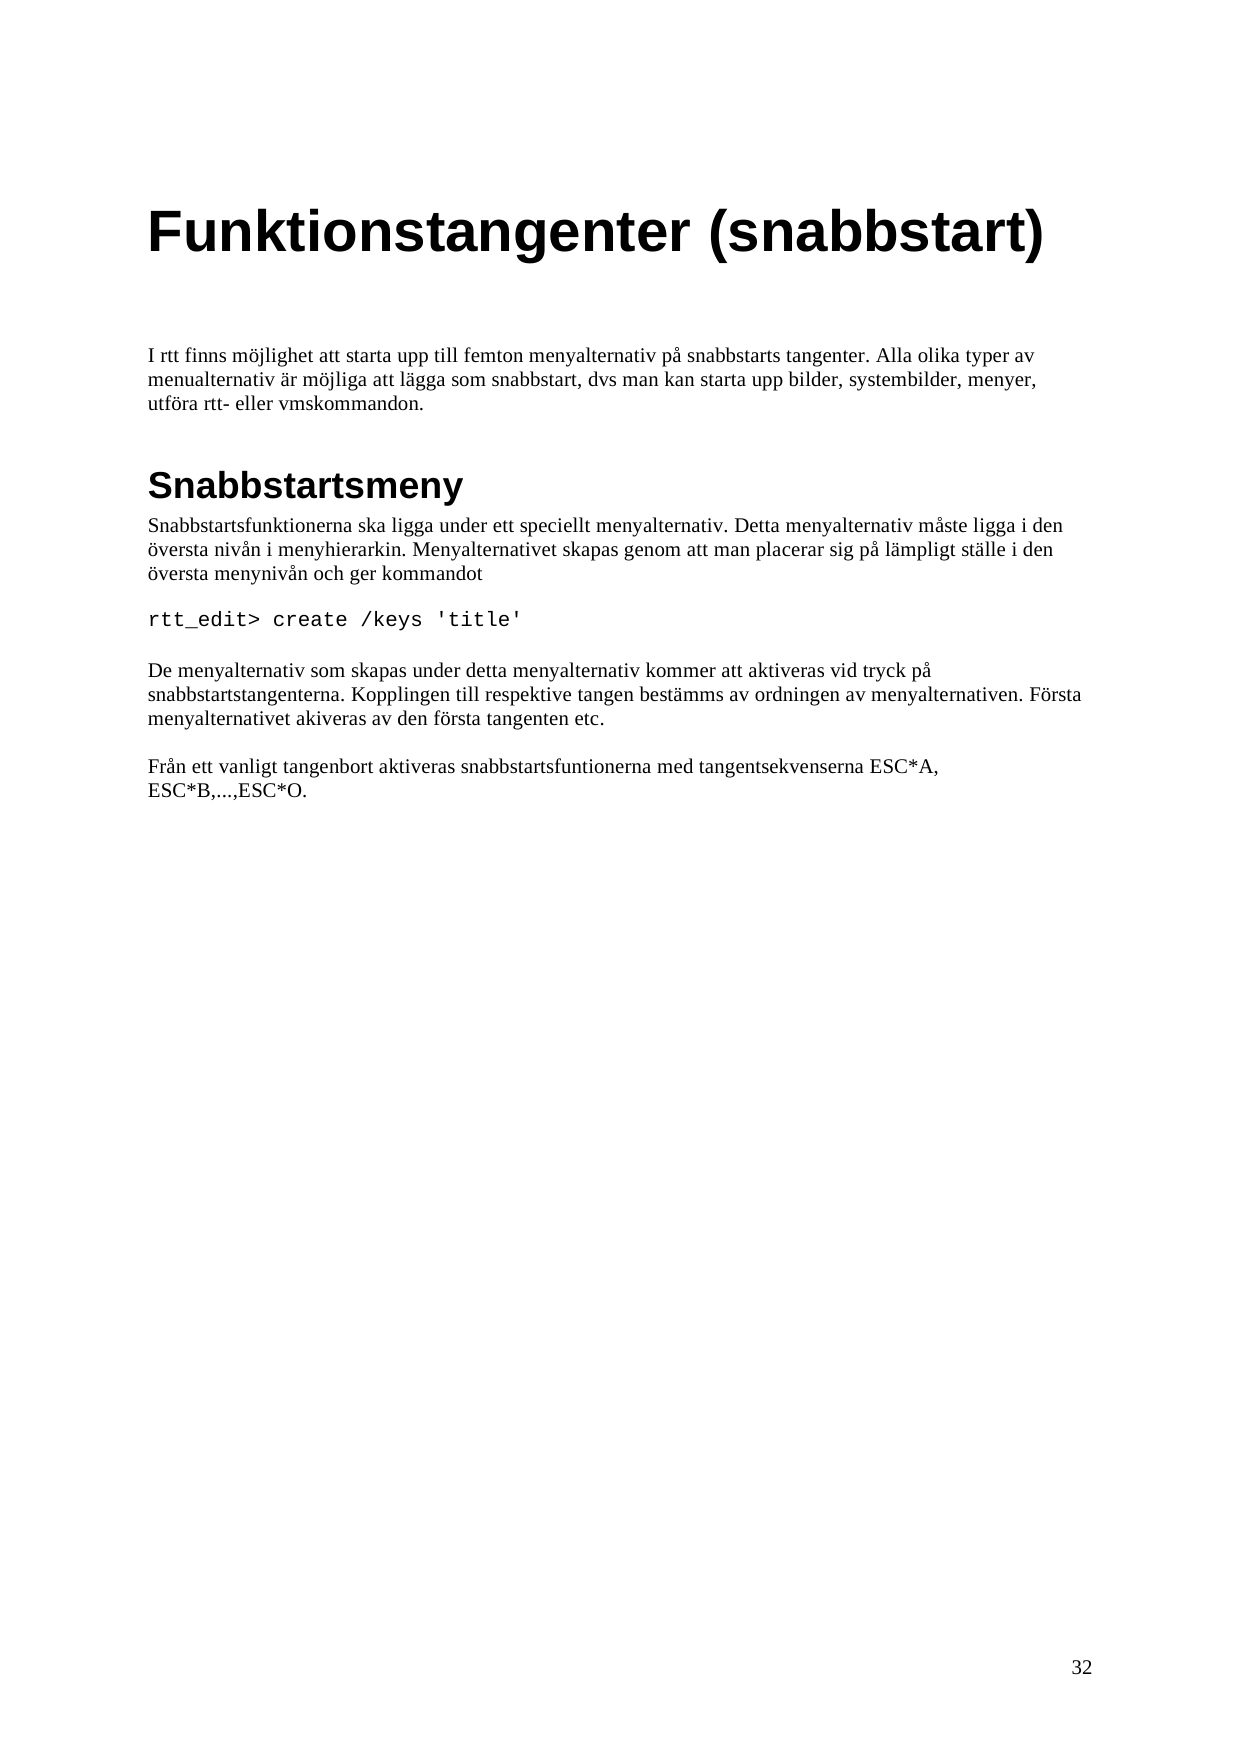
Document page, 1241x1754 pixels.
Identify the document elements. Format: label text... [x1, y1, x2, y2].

text Snabbstartsfunktionerna ska ligga under ett speciellt menyalternativ. Detta menyalternativ måste ligga i den översta nivån i menyhierarkin. Menyalternativet skapas genom att man placerar sig på lämpligt ställe i den översta menynivån och ger kommandot [148, 513, 1093, 585]
text Från ett vanligt tangenbort aktiveras snabbstartsfuntionerna med tangentsekvenserna ESC*A, [148, 754, 1093, 778]
subtitle Snabbstartsmeny [148, 464, 1093, 507]
text I rtt finns möjlighet att starta upp till femton menyalternativ på snabbstarts tangenter. Alla olika typer av menualternativ är möjliga att lägga som snabbstart, dvs man kan starta upp bilder, systembilder, menyer, utföra rtt- eller vmskommandon. [148, 343, 1093, 415]
text ESC*B,...,ESC*O. [148, 778, 1093, 802]
subtitle Funktionstangenter (snabbstart) [148, 197, 1093, 264]
text De menyalternativ som skapas under detta menyalternativ kommer att aktiveras vid tryck på snabbstartstangenterna. Kopplingen till respektive tangen bestämms av ordningen av menyalternativen. Första menyalternativet akiveras av den första tangenten etc. [148, 657, 1093, 729]
text rtt_edit> create /keys 'title' [148, 609, 1093, 633]
